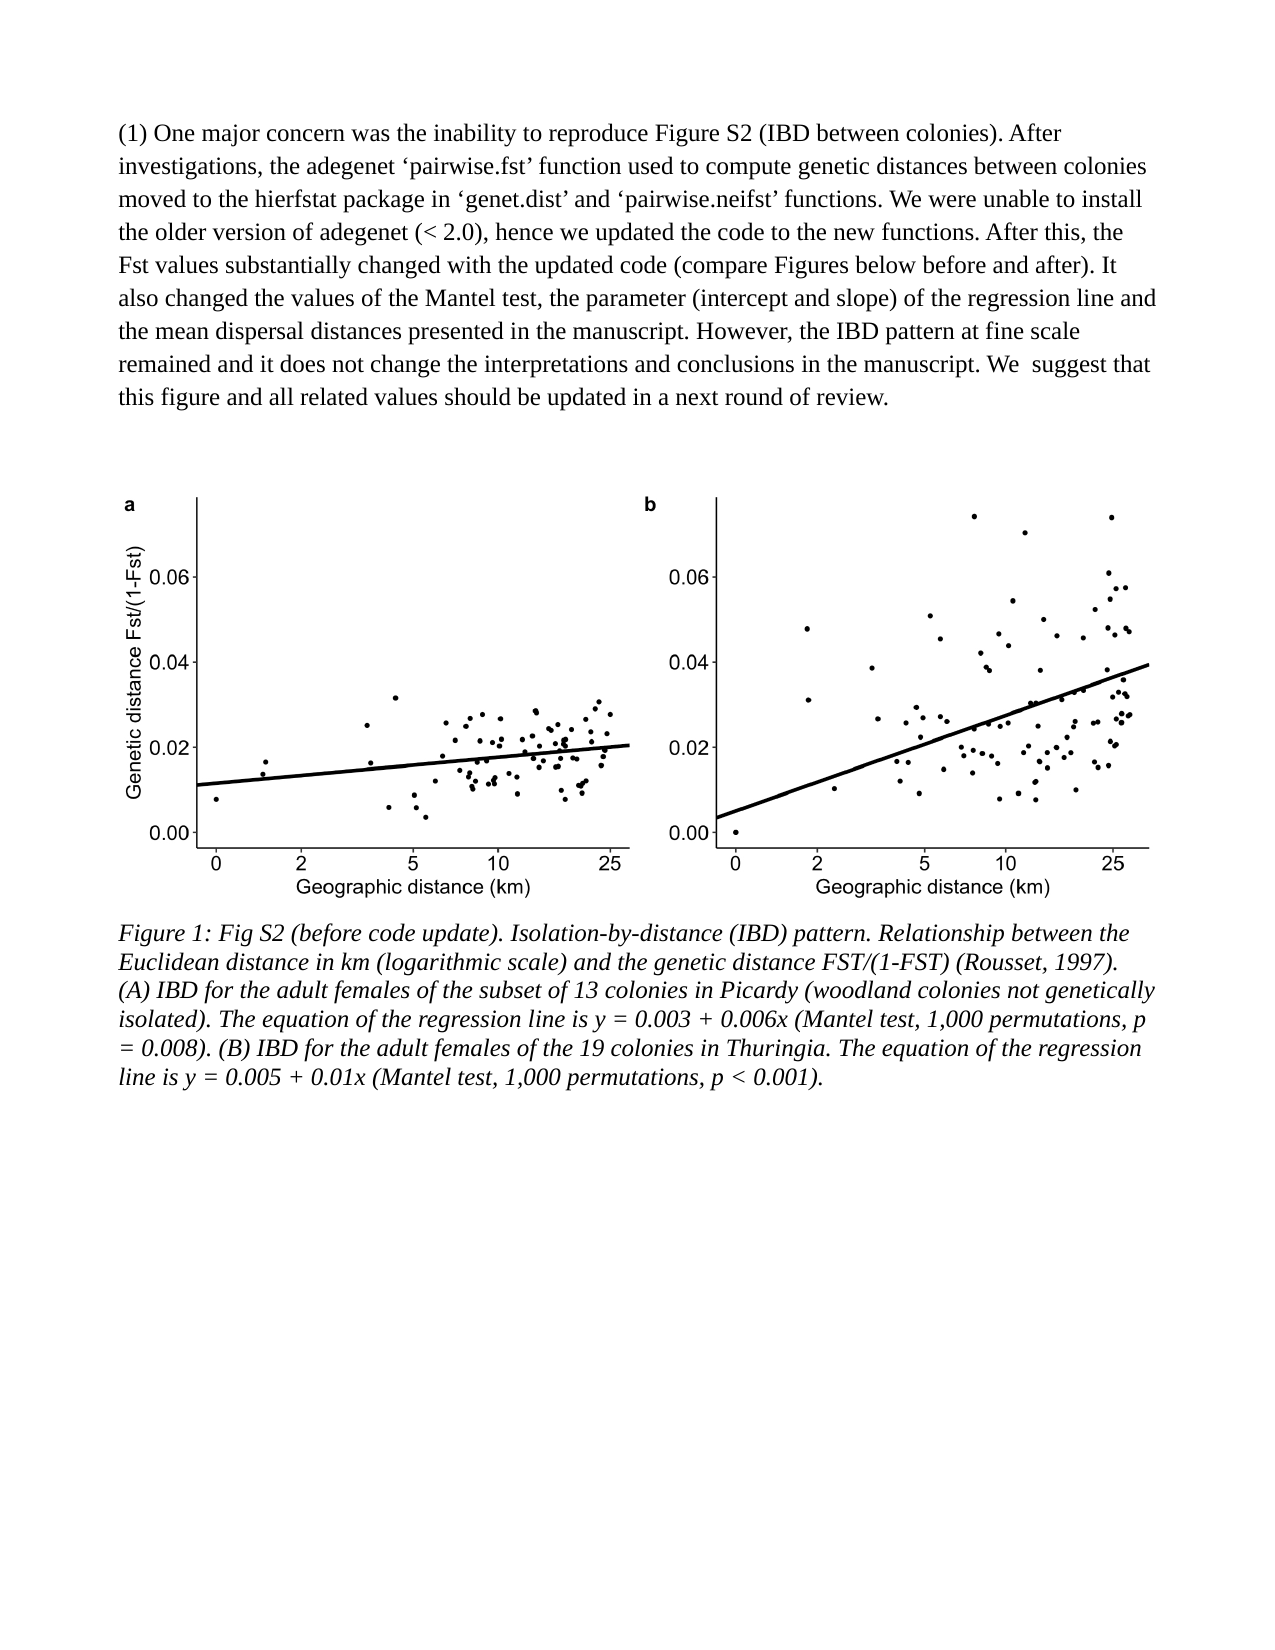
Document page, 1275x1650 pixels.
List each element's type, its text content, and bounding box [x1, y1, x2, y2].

text Figure 1: Fig S2 (before code update). Isolation-by-distance (IBD) pattern. Relationship between the Euclidean distance in km (logarithmic scale) and the genetic distance FST/(1-FST) (Rousset, 1997). (A) IBD for the adult females of the subset of 13 colonies in Picardy (woodland colonies not genetically isolated). The equation of the regression line is y = 0.003 + 0.006x (Mantel test, 1,000 permutations, p = 0.008). (B) IBD for the adult females of the 19 colonies in Thuringia. The equation of the regression line is y = 0.005 + 0.01x (Mantel test, 1,000 permutations, p < 0.001). [118, 906, 1157, 1090]
text (1) One major concern was the inability to reproduce Figure S2 (IBD between colonies). After investigations, the adegenet ‘pairwise.fst’ function used to compute genetic distances between colonies moved to the hierfstat package in ‘genet.dist’ and ‘pairwise.neifst’ functions. We were unable to install the older version of adegenet (< 2.0), hence we updated the code to the new functions. After this, the Fst values substantially changed with the updated code (compare Figures below before and after). It also changed the values of the Mantel test, the parameter (intercept and slope) of the regression line and the mean dispersal distances presented in the manuscript. However, the IBD pattern at fine scale remained and it does not change the interpretations and conclusions in the manuscript. We suggest that this figure and all related values should be updated in a next round of review. [118, 118, 1157, 411]
picture [118, 490, 1157, 906]
